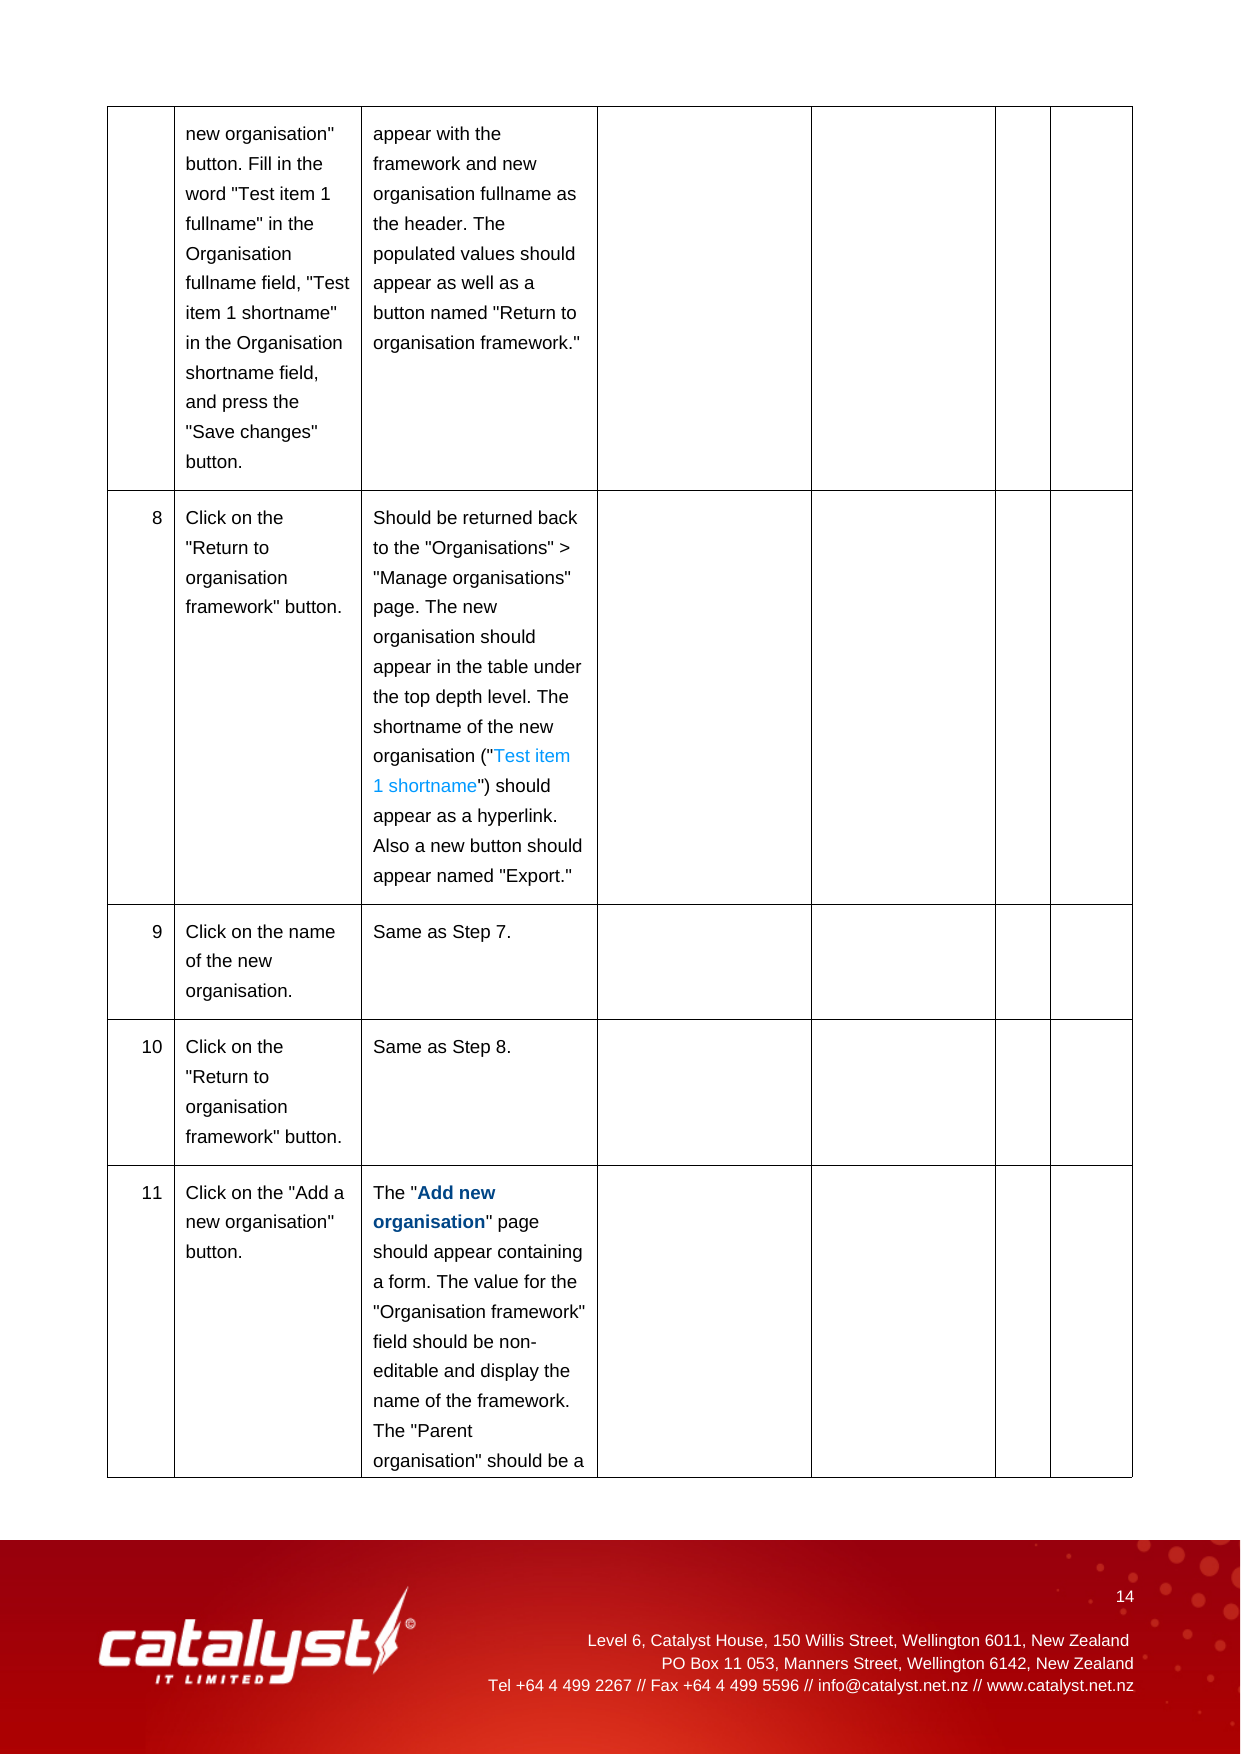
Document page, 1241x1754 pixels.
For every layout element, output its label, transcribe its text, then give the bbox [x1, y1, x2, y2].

table_cell [598, 1166, 811, 1477]
table_cell [996, 905, 1050, 1019]
table_cell [812, 1020, 995, 1164]
table_cell Click on the "Return to organisation framework" button. [175, 491, 361, 903]
table_cell [812, 1166, 995, 1477]
table_cell appear with the framework and new organisation fullname as the header. The populated values should appear as well as a button named "Return to organisation framework." [362, 107, 597, 490]
table_cell [598, 491, 811, 903]
table_cell 8 [108, 491, 174, 903]
table_cell new organisation" button. Fill in the word "Test item 1 fullname" in the Organisation fullname field, "Test item 1 shortname" in the Organisation shortname field, and press the "Save changes" button. [175, 107, 361, 490]
table_cell Should be returned back to the "Organisations" > "Manage organisations" page. The new organisation should appear in the table under the top depth level. The shortname of the new organisation ("Test item 1 shortname") should appear as a hyperlink. Also a new button should appear named "Export." [362, 491, 597, 903]
table_cell Click on the "Add a new organisation" button. [175, 1166, 361, 1477]
table_cell The "Add new organisation" page should appear containing a form. The value for the "Organisation framework" field should be non-editable and display the name of the framework. The "Parent organisation" should be a [362, 1166, 597, 1477]
table_cell [996, 107, 1050, 490]
table_cell [812, 491, 995, 903]
table_cell [1051, 1166, 1132, 1477]
table_cell Same as Step 8. [362, 1020, 597, 1164]
table_cell 9 [108, 905, 174, 1019]
table_cell [996, 491, 1050, 903]
table_cell [1051, 1020, 1132, 1164]
table_cell [1051, 491, 1132, 903]
table_cell [598, 905, 811, 1019]
table_cell 11 [108, 1166, 174, 1477]
table_cell [996, 1166, 1050, 1477]
table_cell [1051, 107, 1132, 490]
table_cell [598, 107, 811, 490]
table_cell [1051, 905, 1132, 1019]
picture [0, 1540, 1241, 1754]
table_cell [996, 1020, 1050, 1164]
table_cell [108, 107, 174, 490]
table_cell [812, 905, 995, 1019]
table_cell Same as Step 7. [362, 905, 597, 1019]
table_cell 10 [108, 1020, 174, 1164]
table_cell [598, 1020, 811, 1164]
table_cell [812, 107, 995, 490]
table_cell Click on the name of the new organisation. [175, 905, 361, 1019]
table_cell Click on the "Return to organisation framework" button. [175, 1020, 361, 1164]
